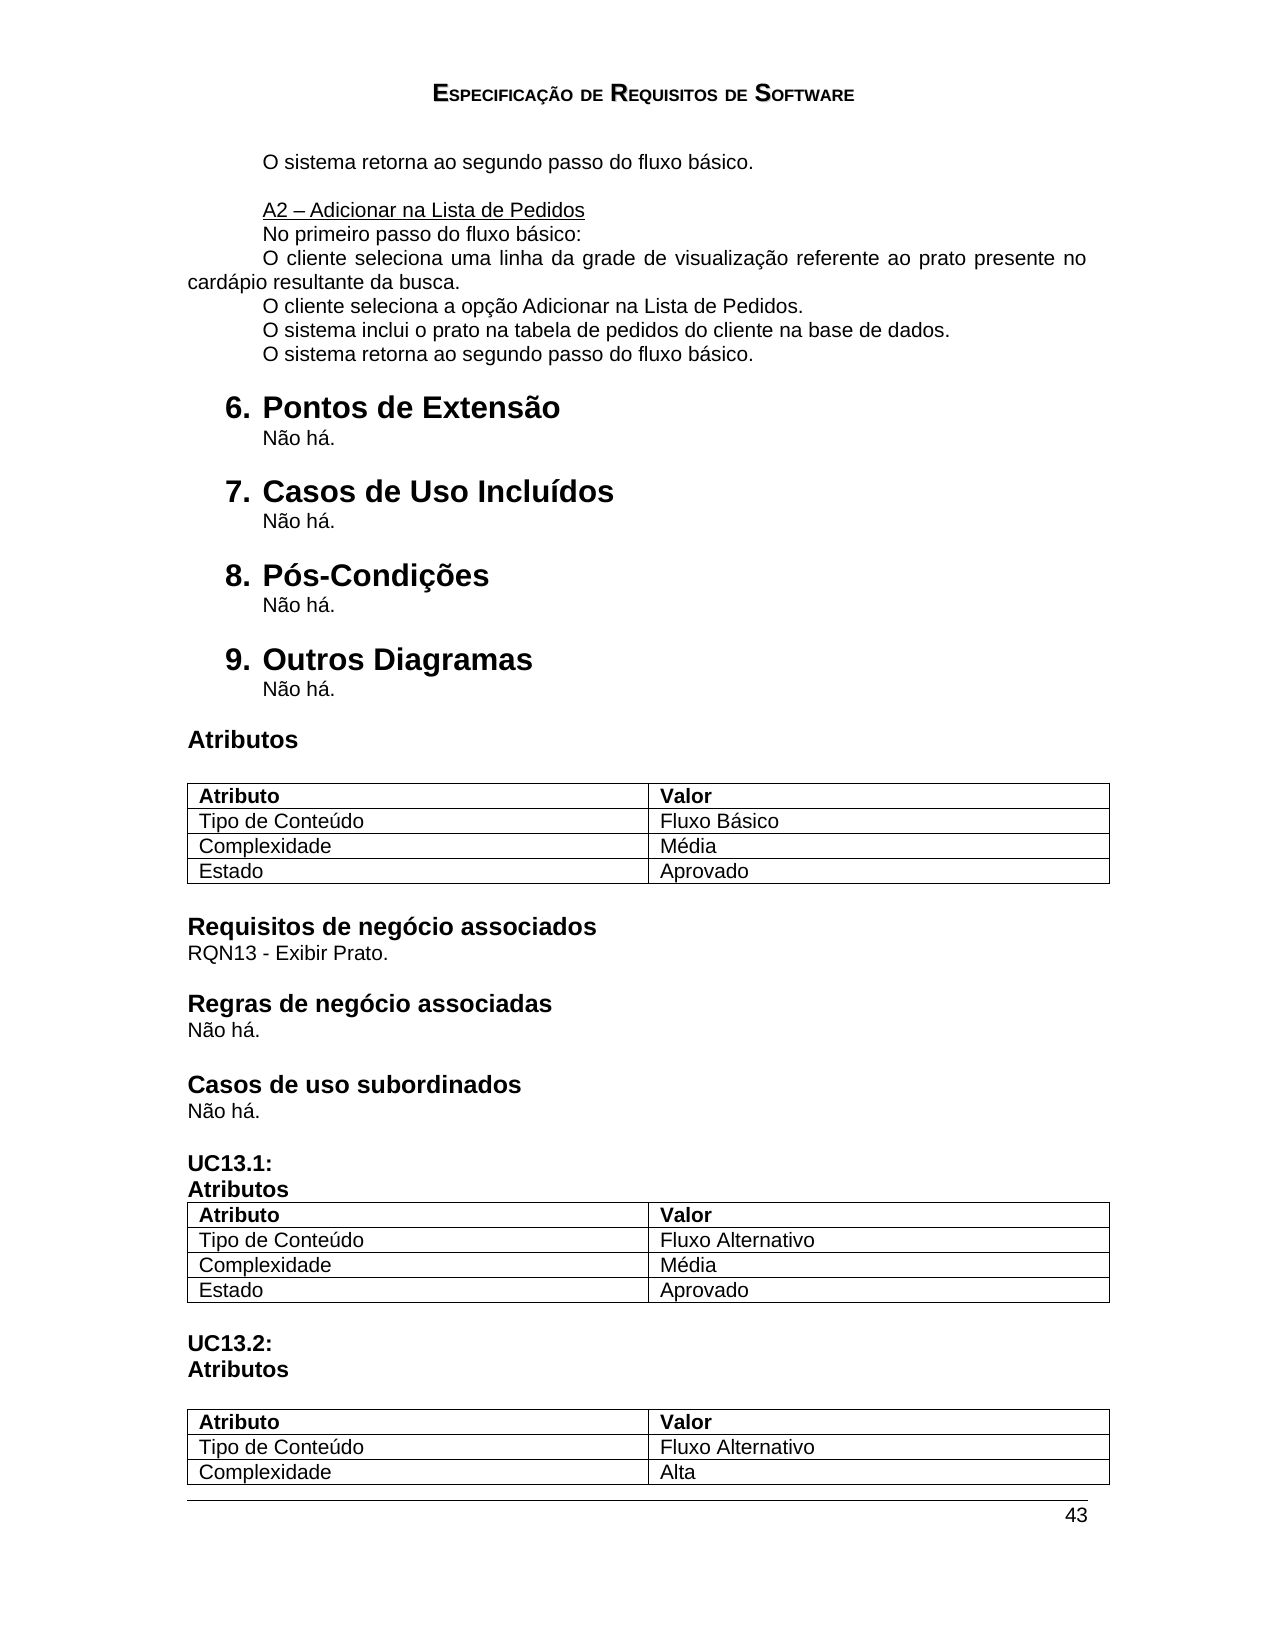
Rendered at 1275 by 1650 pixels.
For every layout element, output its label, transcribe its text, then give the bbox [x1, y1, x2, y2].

table_header Valor [649, 1410, 1109, 1434]
text Atributos [187, 1176, 1088, 1202]
table_cell Alta [649, 1460, 1109, 1484]
text Não há. [187, 426, 1088, 449]
text O sistema inclui o prato na tabela de pedidos do cliente na base de dados. [187, 318, 1088, 342]
table_cell Tipo de Conteúdo [188, 1228, 648, 1252]
table_cell Aprovado [649, 1278, 1109, 1302]
table_cell Tipo de Conteúdo [188, 1435, 648, 1459]
table_cell Complexidade [188, 834, 648, 857]
table_header Atributo [188, 1410, 648, 1434]
table_cell Média [649, 834, 1109, 857]
table_cell Média [649, 1253, 1109, 1277]
table_cell Fluxo Básico [649, 809, 1109, 832]
text Não há. [187, 677, 1088, 701]
text A2 – Adicionar na Lista de Pedidos [187, 198, 1088, 222]
text Atributos [187, 1356, 1088, 1382]
text Regras de negócio associadas [187, 989, 1088, 1018]
text Não há. [187, 1018, 1088, 1042]
subtitle Pontos de Extensão [225, 389, 1088, 426]
table_cell Complexidade [188, 1253, 648, 1277]
subtitle Pós-Condições [225, 557, 1088, 593]
text O cliente seleciona a opção Adicionar na Lista de Pedidos. [187, 294, 1088, 318]
table_cell Estado [188, 1278, 648, 1302]
subtitle Casos de Uso Incluídos [225, 473, 1088, 509]
text O sistema retorna ao segundo passo do fluxo básico. [187, 342, 1088, 366]
table_cell Complexidade [188, 1460, 648, 1484]
table_cell Tipo de Conteúdo [188, 809, 648, 832]
text Não há. [187, 509, 1088, 533]
text Requisitos de negócio associados [187, 912, 1088, 941]
text O sistema retorna ao segundo passo do fluxo básico. [187, 150, 1088, 174]
text O cliente seleciona uma linha da grade de visualização referente ao prato presente no cardápio resultante da busca. [187, 246, 1088, 294]
table_header Valor [649, 1203, 1109, 1227]
table_cell Estado [188, 859, 648, 882]
text RQN13 - Exibir Prato. [187, 941, 1088, 965]
table_cell Fluxo Alternativo [649, 1228, 1109, 1252]
table_header Valor [649, 784, 1109, 807]
text Não há. [187, 1099, 1088, 1123]
text Atributos [187, 725, 1088, 754]
text UC13.2: [187, 1329, 1088, 1356]
table_header Atributo [188, 784, 648, 807]
table_header Atributo [188, 1203, 648, 1227]
subtitle Outros Diagramas [225, 641, 1088, 677]
text UC13.1: [187, 1149, 1088, 1176]
table_cell Aprovado [649, 859, 1109, 882]
table_cell Fluxo Alternativo [649, 1435, 1109, 1459]
text Casos de uso subordinados [187, 1070, 1088, 1099]
text No primeiro passo do fluxo básico: [187, 222, 1088, 246]
text Não há. [187, 593, 1088, 617]
